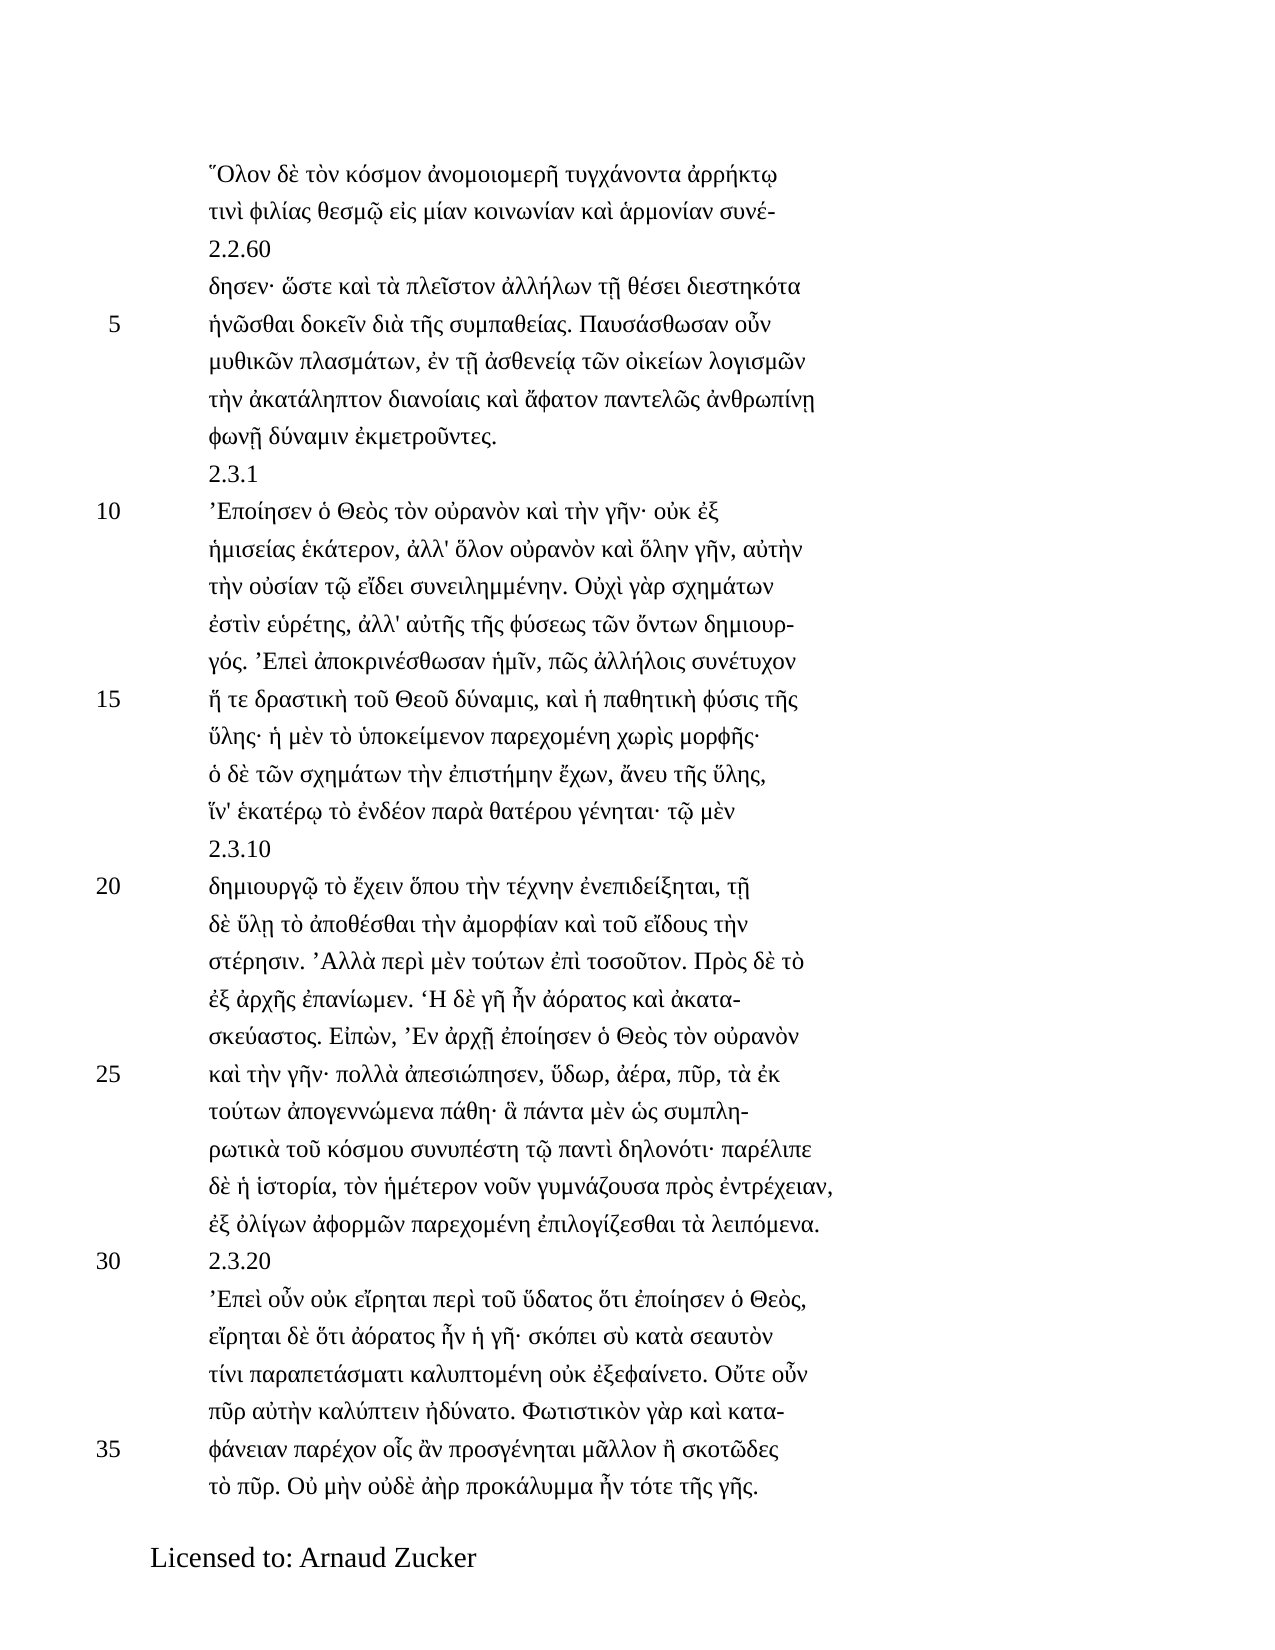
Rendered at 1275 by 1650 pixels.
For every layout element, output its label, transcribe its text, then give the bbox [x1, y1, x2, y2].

text ’Επεὶ οὖν οὐκ εἴρηται περὶ τοῦ ὕδατος ὅτι ἐποίησεν ὁ Θεὸς, εἴρηται δὲ ὅτι ἀόρατος ἦν ἡ γῆ· σκόπει σὺ κατὰ σεαυτὸν τίνι παραπετάσματι καλυπτομένη οὐκ ἐξεϕαίνετο. Οὔτε οὖν πῦρ αὐτὴν καλύπτειν ἠδύνατο. Φωτιστικὸν γὰρ καὶ κατα- ϕάνειαν παρέχον οἷς ἂν προσγένηται μᾶλλον ἢ σκοτῶδες τὸ πῦρ. Οὐ μὴν οὐδὲ ἀὴρ προκάλυμμα ἦν τότε τῆς γῆς. [202, 1275, 1125, 1500]
text ’Εποίησεν ὁ Θεὸς τὸν οὐρανὸν καὶ τὴν γῆν· οὐκ ἐξ ἡμισείας ἑκάτερον, ἀλλ' ὅλον οὐρανὸν καὶ ὅλην γῆν, αὐτὴν τὴν οὐσίαν τῷ εἴδει συνειλημμένην. Οὐχὶ γὰρ σχημάτων ἐστὶν εὑρέτης, ἀλλ' αὐτῆς τῆς ϕύσεως τῶν ὄντων δημιουρ- γός. ’Επεὶ ἀποκρινέσθωσαν ἡμῖν, πῶς ἀλλήλοις συνέτυχον ἥ τε δραστικὴ τοῦ Θεοῦ δύναμις, καὶ ἡ παθητικὴ ϕύσις τῆς ὕλης· ἡ μὲν τὸ ὑποκείμενον παρεχομένη χωρὶς μορϕῆς· ὁ δὲ τῶν σχημάτων τὴν ἐπιστήμην ἔχων, ἄνευ τῆς ὕλης, ἵν' ἑκατέρῳ τὸ ἐνδέον παρὰ θατέρου γένηται· τῷ μὲν [202, 487, 1125, 825]
text 2.3.20 [202, 1237, 1125, 1275]
text 2.2.60 [202, 225, 1125, 262]
text 2.3.1 [202, 450, 1125, 487]
text ῞Ολον δὲ τὸν κόσμον ἀνομοιομερῆ τυγχάνοντα ἀρρήκτῳ τινὶ ϕιλίας θεσμῷ εἰς μίαν κοινωνίαν καὶ ἁρμονίαν συνέ- [202, 150, 1125, 225]
text δησεν· ὥστε καὶ τὰ πλεῖστον ἀλλήλων τῇ θέσει διεστηκότα ἡνῶσθαι δοκεῖν διὰ τῆς συμπαθείας. Παυσάσθωσαν οὖν μυθικῶν πλασμάτων, ἐν τῇ ἀσθενείᾳ τῶν οἰκείων λογισμῶν τὴν ἀκατάληπτον διανοίαις καὶ ἄϕατον παντελῶς ἀνθρωπίνῃ ϕωνῇ δύναμιν ἐκμετροῦντες. [202, 262, 1125, 450]
text 2.3.10 [202, 825, 1125, 862]
text δημιουργῷ τὸ ἔχειν ὅπου τὴν τέχνην ἐνεπιδείξηται, τῇ δὲ ὕλῃ τὸ ἀποθέσθαι τὴν ἀμορϕίαν καὶ τοῦ εἴδους τὴν στέρησιν. ’Αλλὰ περὶ μὲν τούτων ἐπὶ τοσοῦτον. Πρὸς δὲ τὸ ἐξ ἀρχῆς ἐπανίωμεν. ‘Η δὲ γῆ ἦν ἀόρατος καὶ ἀκατα- σκεύαστος. Εἰπὼν, ’Εν ἀρχῇ ἐποίησεν ὁ Θεὸς τὸν οὐρανὸν καὶ τὴν γῆν· πολλὰ ἀπεσιώπησεν, ὕδωρ, ἀέρα, πῦρ, τὰ ἐκ τούτων ἀπογεννώμενα πάθη· ἃ πάντα μὲν ὡς συμπλη- ρωτικὰ τοῦ κόσμου συνυπέστη τῷ παντὶ δηλονότι· παρέλιπε δὲ ἡ ἱστορία, τὸν ἡμέτερον νοῦν γυμνάζουσα πρὸς ἐντρέχειαν, ἐξ ὀλίγων ἀϕορμῶν παρεχομένη ἐπιλογίζεσθαι τὰ λειπόμενα. [202, 862, 1125, 1237]
